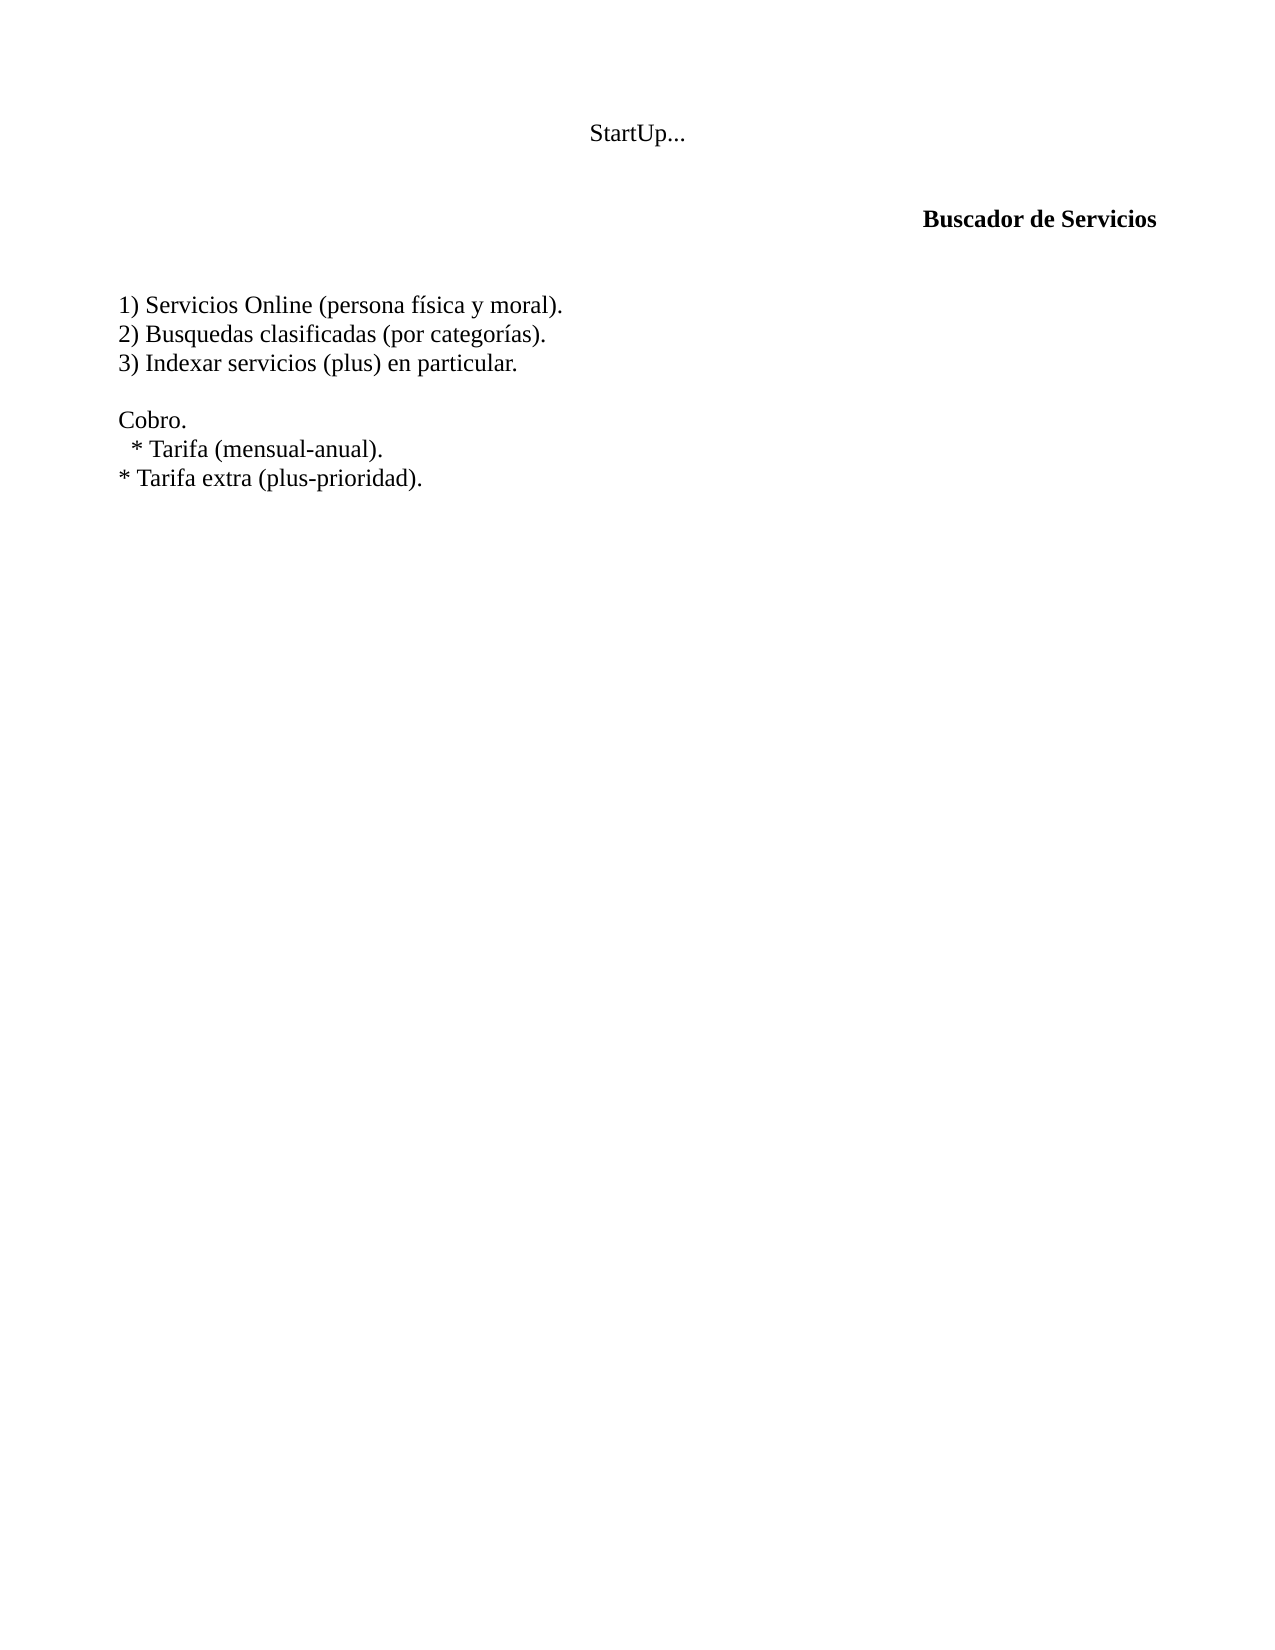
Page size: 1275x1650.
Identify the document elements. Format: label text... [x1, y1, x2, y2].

text 1) Servicios Online (persona física y moral). [118, 291, 1157, 319]
text * Tarifa extra (plus-prioridad). [118, 463, 1157, 492]
text StartUp... [118, 118, 1157, 147]
text * Tarifa (mensual-anual). [118, 434, 1157, 463]
text 3) Indexar servicios (plus) en particular. [118, 348, 1157, 377]
text Cobro. [118, 406, 1157, 434]
text Buscador de Servicios [118, 204, 1157, 233]
text 2) Busquedas clasificadas (por categorías). [118, 319, 1157, 348]
